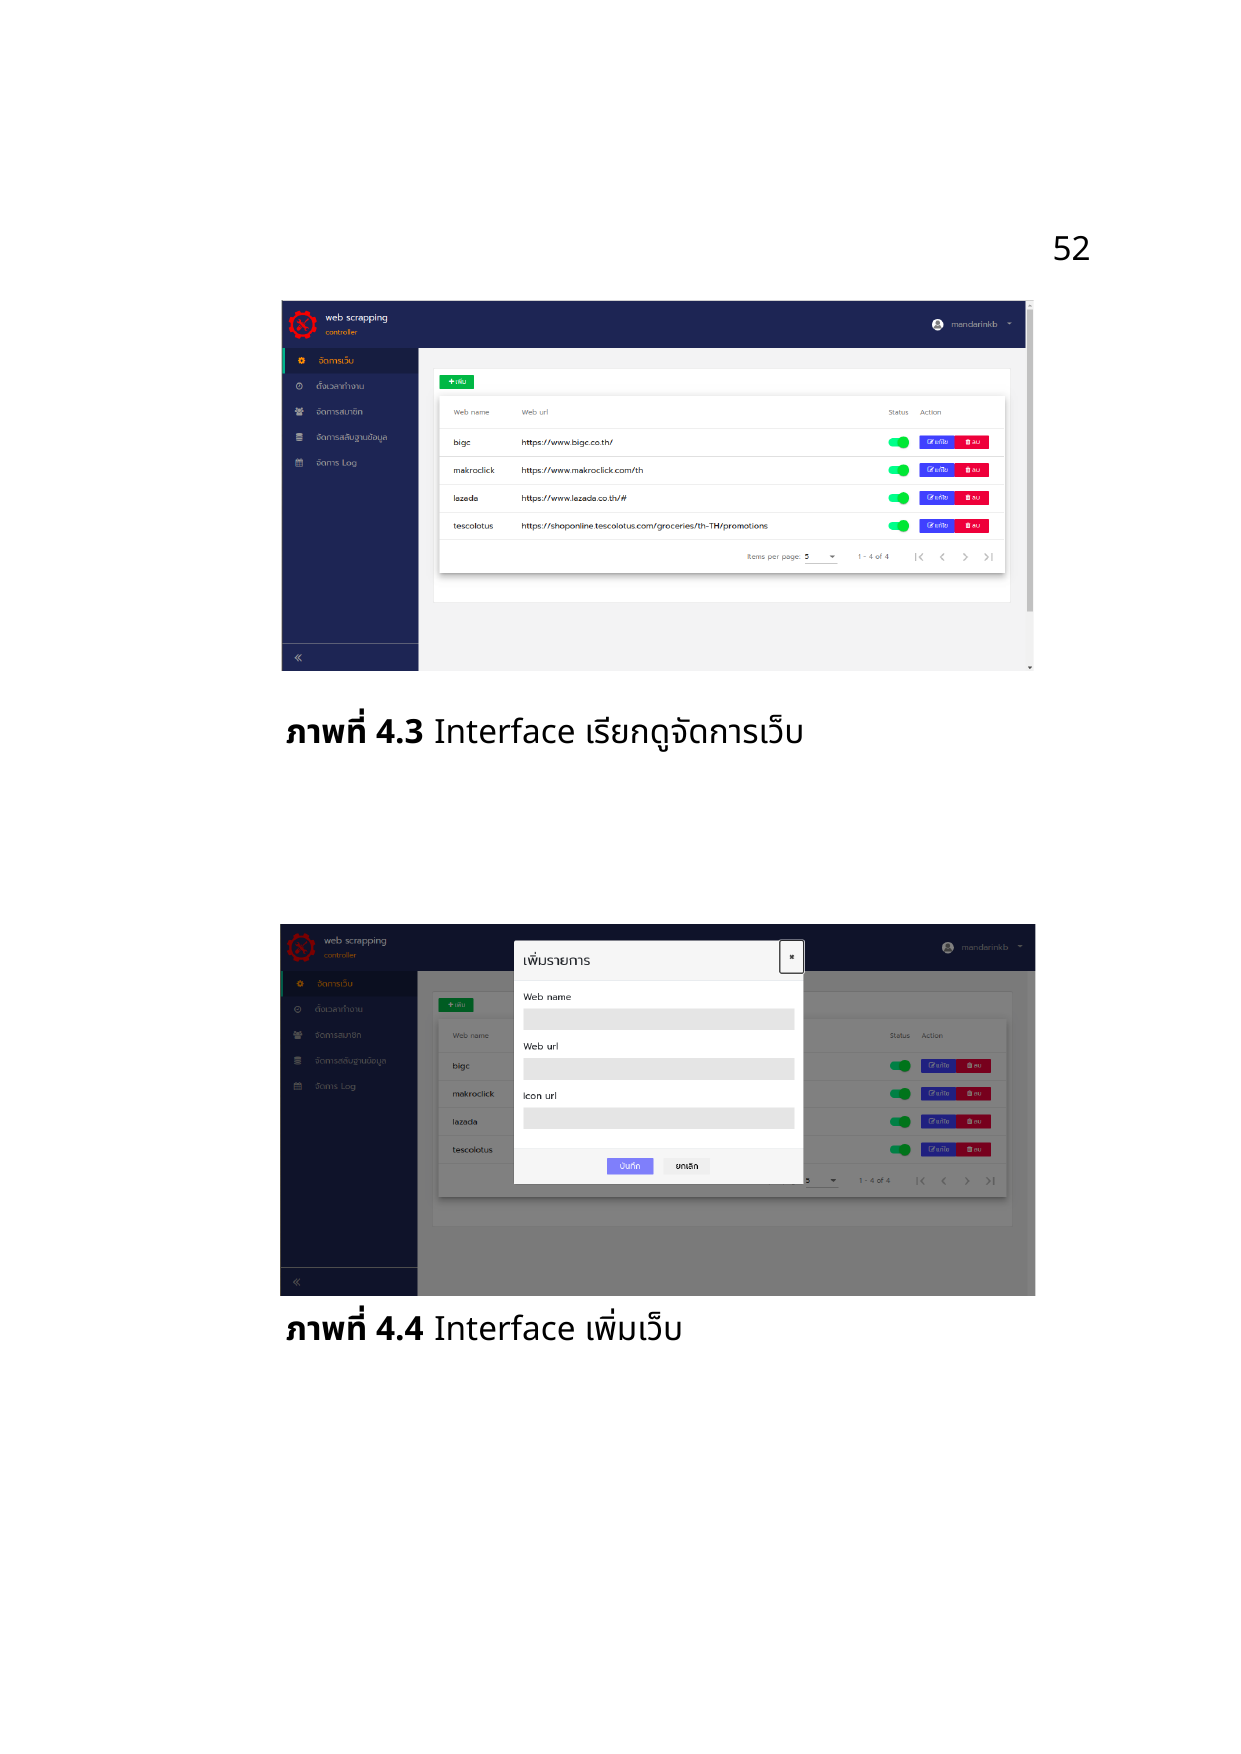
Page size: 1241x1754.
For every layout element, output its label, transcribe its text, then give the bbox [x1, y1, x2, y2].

text ภาพที่ 4.4 Interface เพิ่มเว็บ [225, 924, 1091, 1355]
picture [281, 300, 1034, 671]
picture [280, 924, 1036, 1296]
text ภาพที่ 4.3 Interface เรียกดูจัดการเว็บ [225, 300, 1091, 758]
